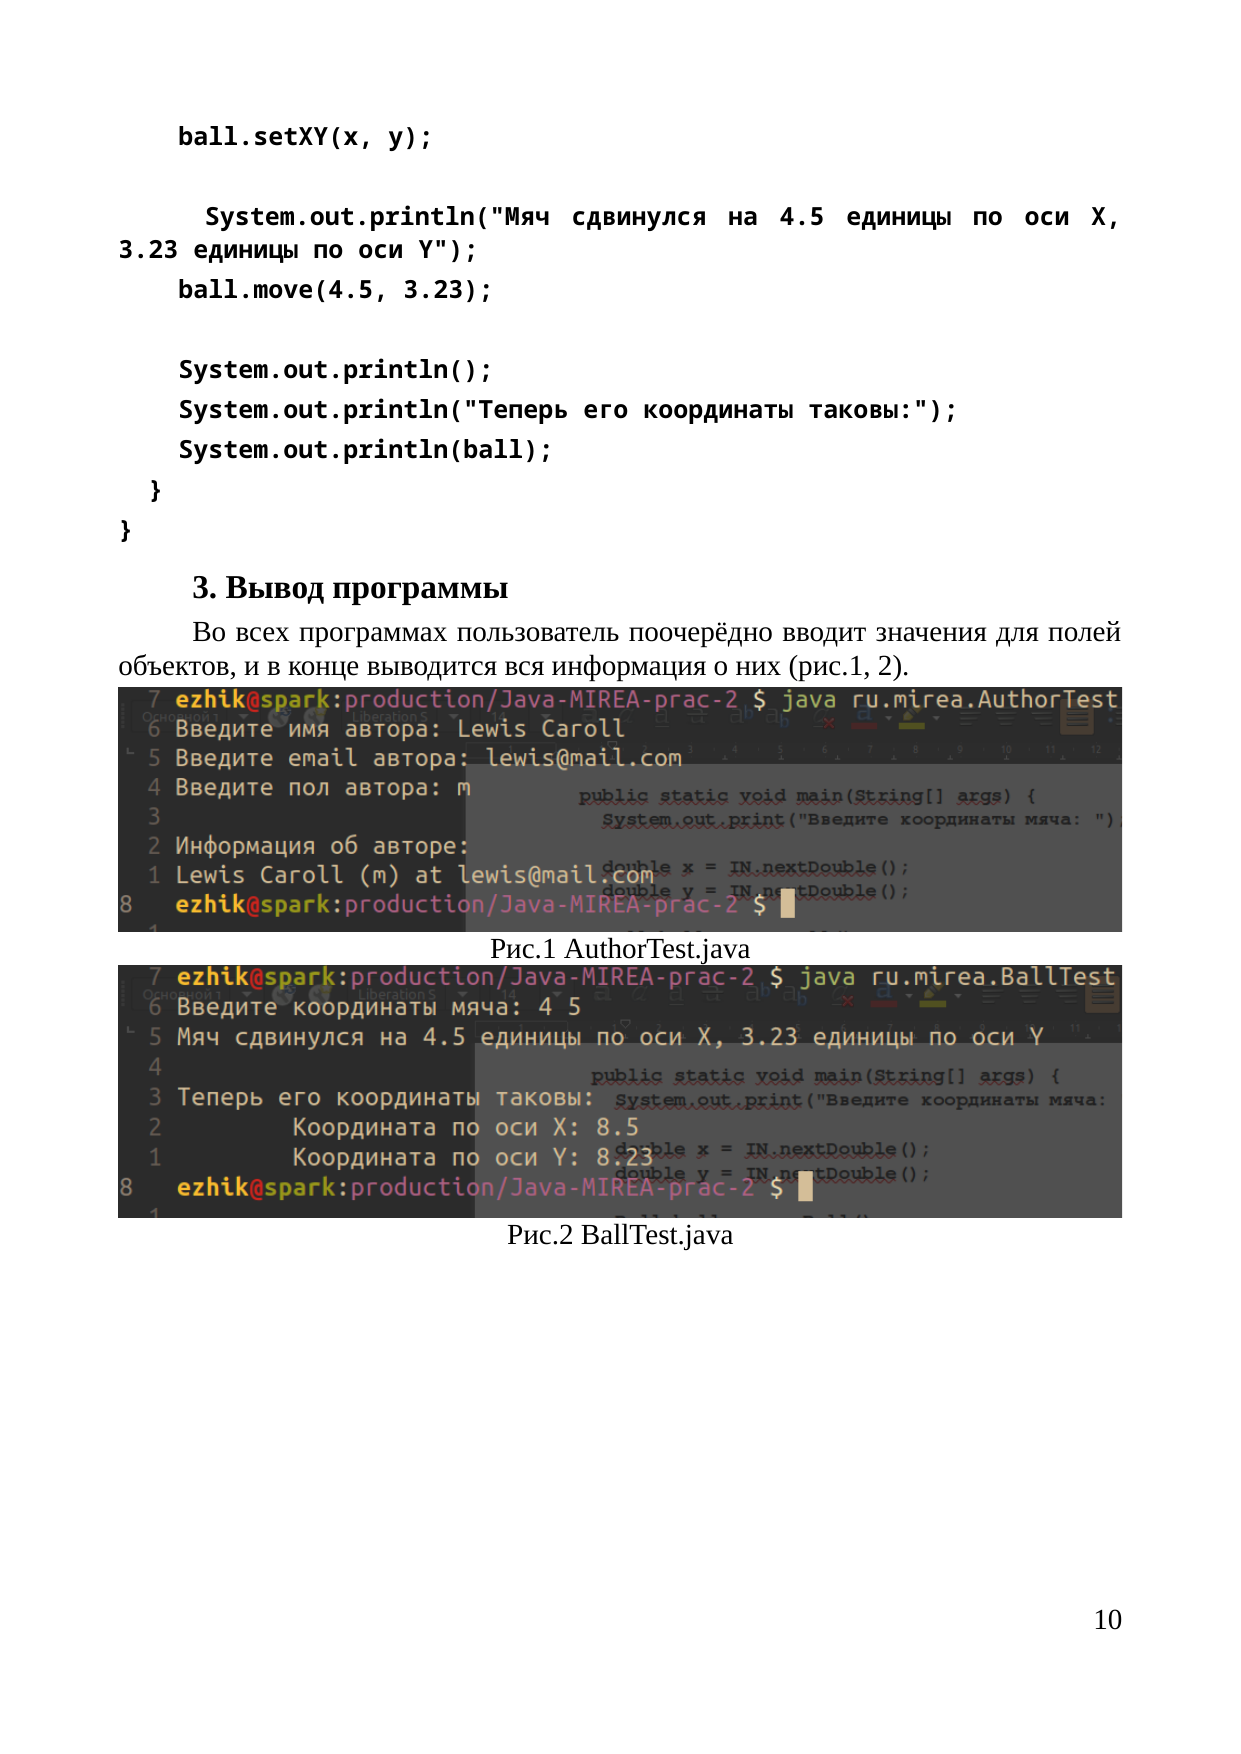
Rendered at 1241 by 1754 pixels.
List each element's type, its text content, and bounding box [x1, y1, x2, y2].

text Рис.1 AuthorTest.java [118, 932, 1122, 965]
subtitle 3. Вывод программы [118, 567, 1122, 605]
text System.out.println("Мяч сдвинулся на 4.5 единицы по оси X, 3.23 единицы по оси Y"); [118, 198, 1122, 266]
text ball.move(4.5, 3.23); [118, 272, 1122, 306]
text } [118, 472, 1122, 506]
text Во всех программах пользователь поочерёдно вводит значения для полей объектов, и в конце выводится вся информация о них (рис.1, 2). [118, 614, 1122, 681]
text System.out.println("Теперь его координаты таковы:"); [118, 392, 1122, 426]
text } [118, 512, 1122, 546]
text System.out.println(ball); [118, 432, 1122, 466]
text System.out.println(); [118, 352, 1122, 386]
picture [118, 965, 1123, 1218]
text Рис.2 BallTest.java [118, 1218, 1122, 1251]
picture [118, 687, 1123, 932]
text ball.setXY(x, y); [118, 118, 1122, 152]
